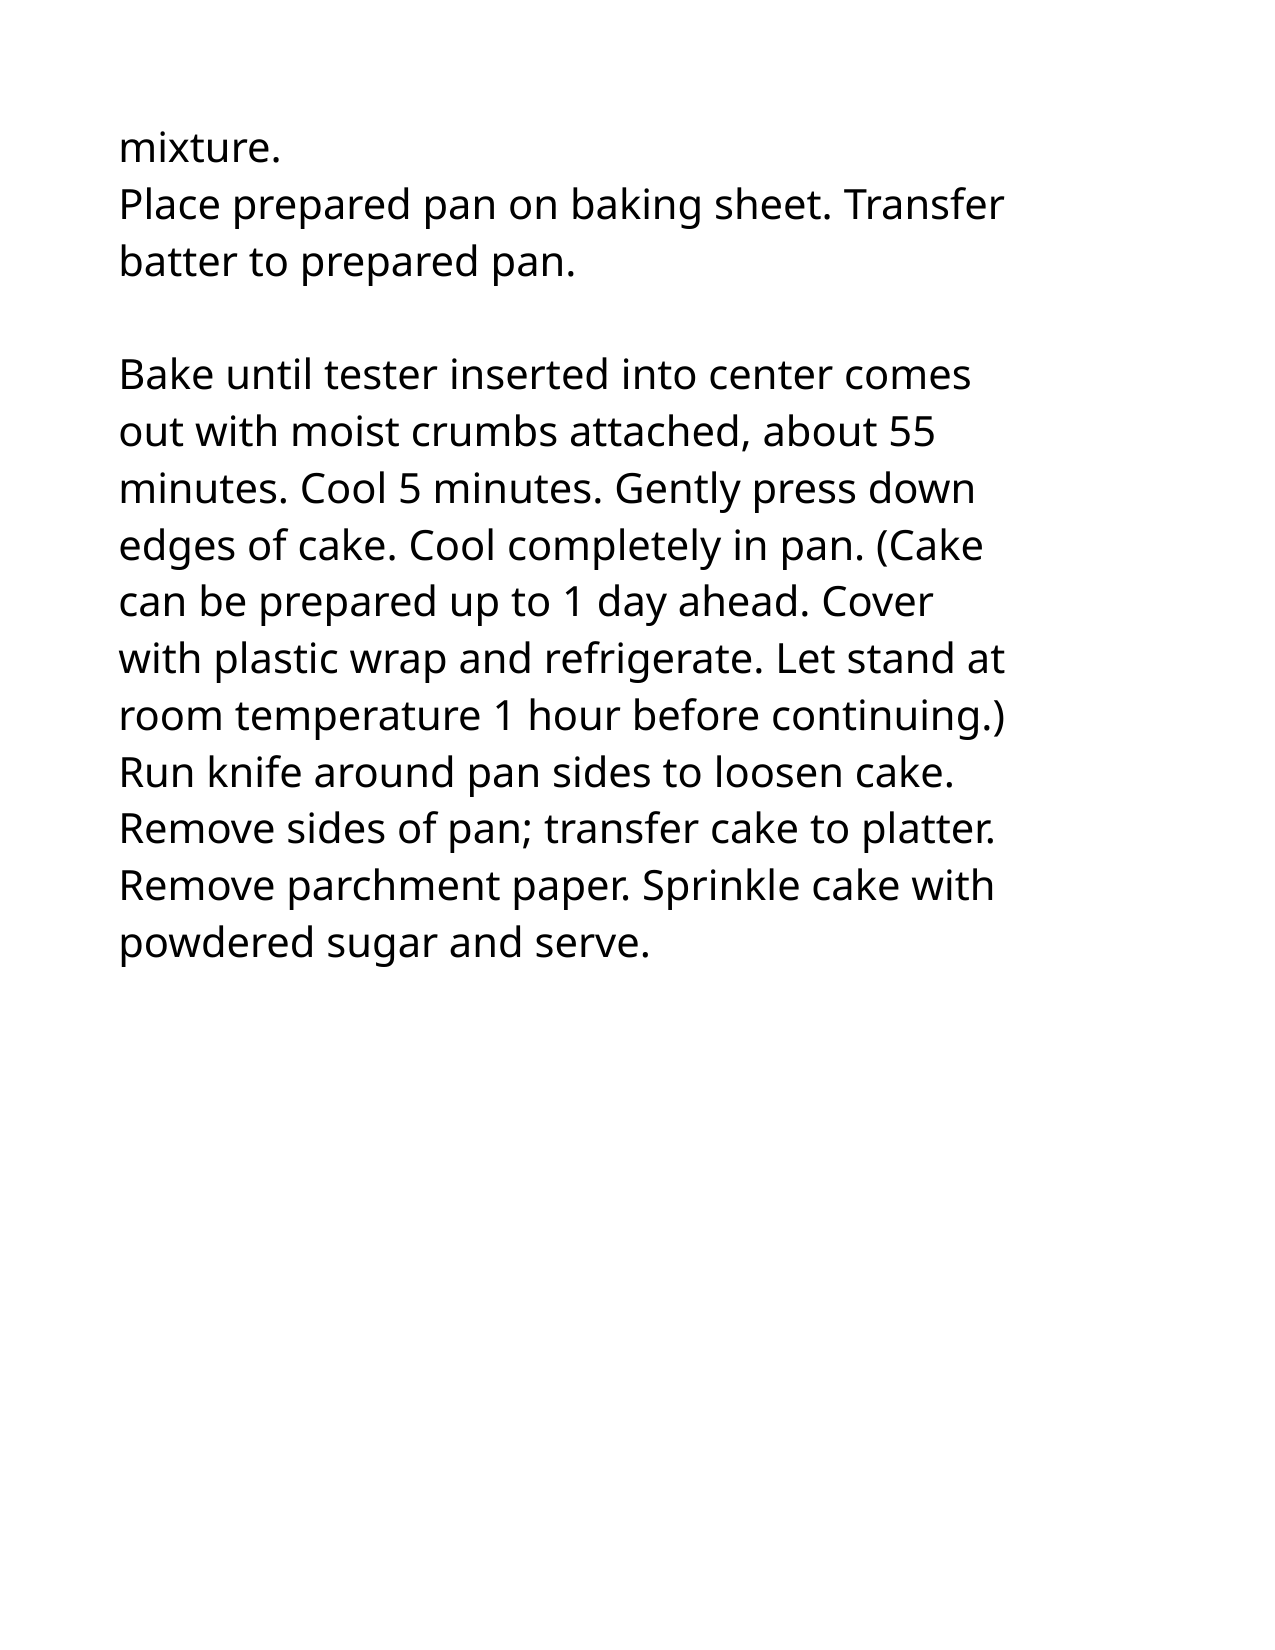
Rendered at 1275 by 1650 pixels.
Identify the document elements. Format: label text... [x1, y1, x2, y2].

table_header mixture. Place prepared pan on baking sheet. Transfer batter to prepared pan. Bake until tester inserted into center comes out with moist crumbs attached, about 55 minutes. Cool 5 minutes. Gently press down edges of cake. Cool completely in pan. (Cake can be prepared up to 1 day ahead. Cover with plastic wrap and refrigerate. Let stand at room temperature 1 hour before continuing.) Run knife around pan sides to loosen cake. Remove sides of pan; transfer cake to platter. Remove parchment paper. Sprinkle cake with powdered sugar and serve. [107, 118, 1018, 970]
